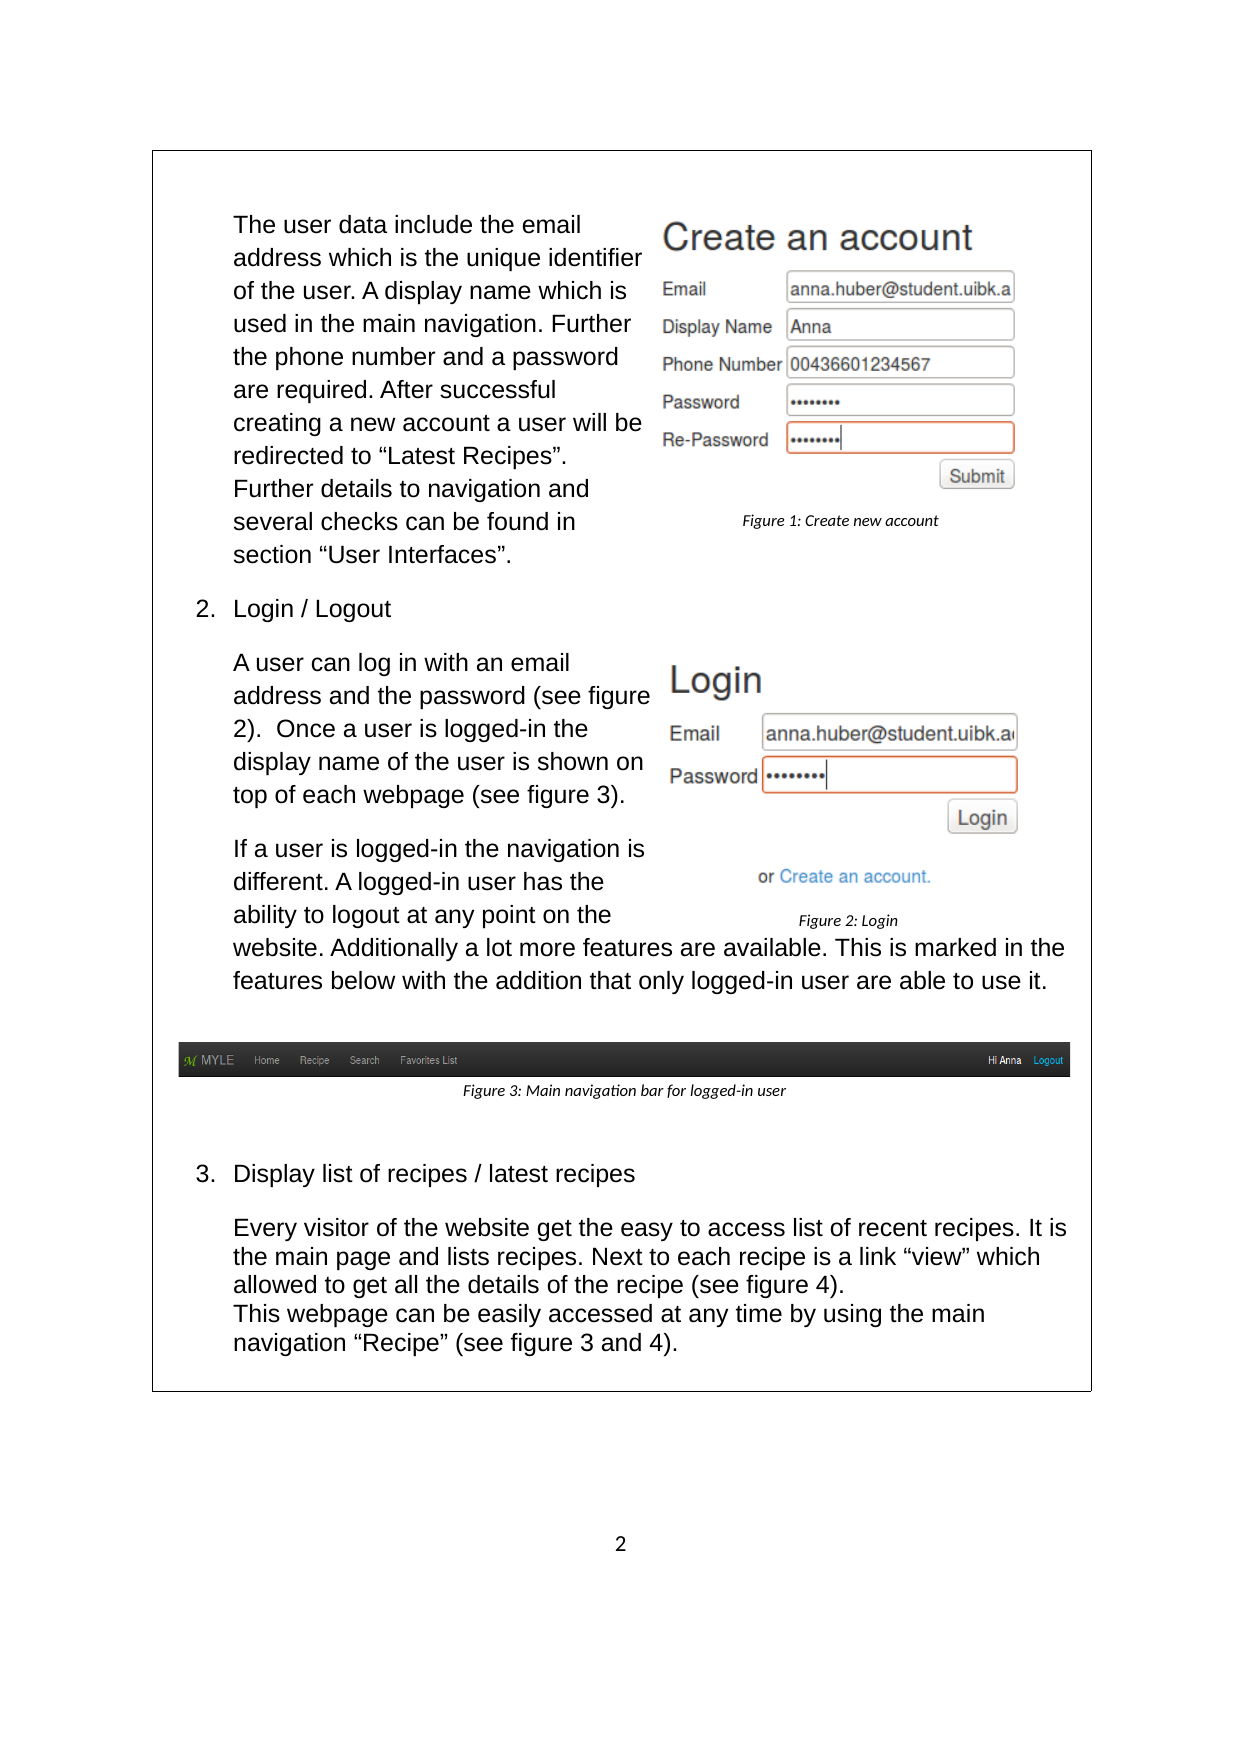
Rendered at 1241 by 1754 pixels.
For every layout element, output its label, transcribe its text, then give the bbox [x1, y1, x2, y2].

picture [178, 1042, 1071, 1078]
picture [651, 211, 1029, 508]
table_cell To describe our project in detail, we use the structure of requirements because they represent the user view. The non-functional requirements are partly mentioned in the list of functional requirements but are listed at the end as well. Access control - create an account A guest of the website is able to create a new account and can access more functionality as logged-in user (see figure 1). The user data include the email address which is the unique identifier of the user. A display name which is used in the main navigation. Further the phone number and a password are required. After successful creating a new account a user will be redirected to “Latest Recipes”. Further details to navigation and several checks can be found in section “User Interfaces”. Login / Logout A user can log in with an email address and the password (see figure 2). Once a user is logged-in the display name of the user is shown on top of each webpage (see figure 3). If a user is logged-in the navigation is different. A logged-in user has the ability to logout at any point on the website. Additionally a lot more features are available. This is marked in the features below with the addition that only logged-in user are able to use it. Display list of recipes / latest recipes Every visitor of the website get the easy to access list of recent recipes. It is the main page and lists recipes. Next to each recipe is a link “view” which allowed to get all the details of the recipe (see figure 4). This webpage can be easily accessed at any time by using the main navigation “Recipe” (see figure 3 and 4). View recipe detail From every provided list like the “Latest recipes” or the later explained “favorite list” or search result, the details of a recipe can be accessed. The recipe informations recipe name, a short description, the list of necessary ingredients, the instructions, the information how difficult and how long the preparation of the recipe takes are shown (see figure 6). All informations of each recipe is filled except from description. If the short description is empty, then this part is not shown. Furthermore each recipe has at least 1 ingredient with all informations like the chosen ingredient, the necessary amount and the weight unit. Further information to these checks as well as validation of the input or predefined values can be found in section “User Interface”. Create recipe A logged-in user is able to add a new recipe. The user which created the recipe is the owner of it. All of the informations for a recipe mentioned in “View recipe detail” above has to be filled (see figure 7). The only exception is the short description. The user benefit from predefined values for difficulties, weight unit and the ingredients which are provided as combo-boxes. This also makes it easier to read other recipes since it removes ambiguity of weight units, difficulties and ingredients. (see section “User Interface”) The number of added ingredients depend solely on the user. Additional ingredients can be added during filling the recipe data. In each ingredient for a recipe all information needs to be given. A limitation of Zend 2 is that added ingredients are not deletable. Create new ingredient If the predefined ingredients are not sufficient, a logged-in user is able to add new ingredients in the “Latest Recipes” view (see figure 5). Afterwards the user can use it in the recipe as well as any other logged-in user who creates a recipe. Therefore all user can profit from each other. A new defined ingredient only needs a name (see figure 8). A check verifies the ingredient name and makes sure that ingredients are unique (see section “User Interface”). Download recipe When viewing the recipe's detail a logged-in user is able to download all informations of the recipe including the ingredients with their amounts to a text file. The user can change the suggested file name and store it on the local disk. Download shopping list When viewing the recipe's detail a logged-in user is able to download the information for a shopping. When a shopping list is downloaded only the ingredients with their amounts are stored to a text file (see figure 9). The user can change the suggested file name and store it on the local disk. Favorite a recipe In order to remember recipes for the future a logged-in user can add chosen recipes to their own favorite list. This function is available from all lists like “Latest recipes” (see figure 5) or search results (see figure 12) just by using the link “Favorite this recipe” next to the recipe. If the user add a recipe more than once the user is simply navigated to the list of favorite recipes instead of displaying an error message in order to improve the usability. View favorite recipe list A logged-in user can view their favorite list by using for instance the main navigation “Favorite List”. The previous added recipes are listed (see figure 10). Search for recipe Recipes can be found by the recipe name (see figure 11). All recipes are listed where the given search term is a substring of the recipe name (see figure 12). The search is not case sensitive and can be accessed over the main navigation bar. Further features like editing or deleting a recipe or removing from favorite list are mentioned in section “Project Adaptation”. The following non-functional requirements are fulfilled: - Guests are not allowed to use the functions edit / delete recipes, download shopping list, download recipe, favorite a recipe or show the favorite list. - Logged-in user are only allowed to access their own favorite list. - Logged-in user can only add recipes to or remove recipes from their own favorite list. - Logged-in user can only use ingredients which are already in the database. - Logged-in user can only edit and delete the recipes they created on their own. - A recipe or a shopping list contain at least one ingredient. - A user can only login with a formerly created account. - Email addresses need to be unique. [153, 199, 1091, 1391]
picture [658, 649, 1038, 908]
